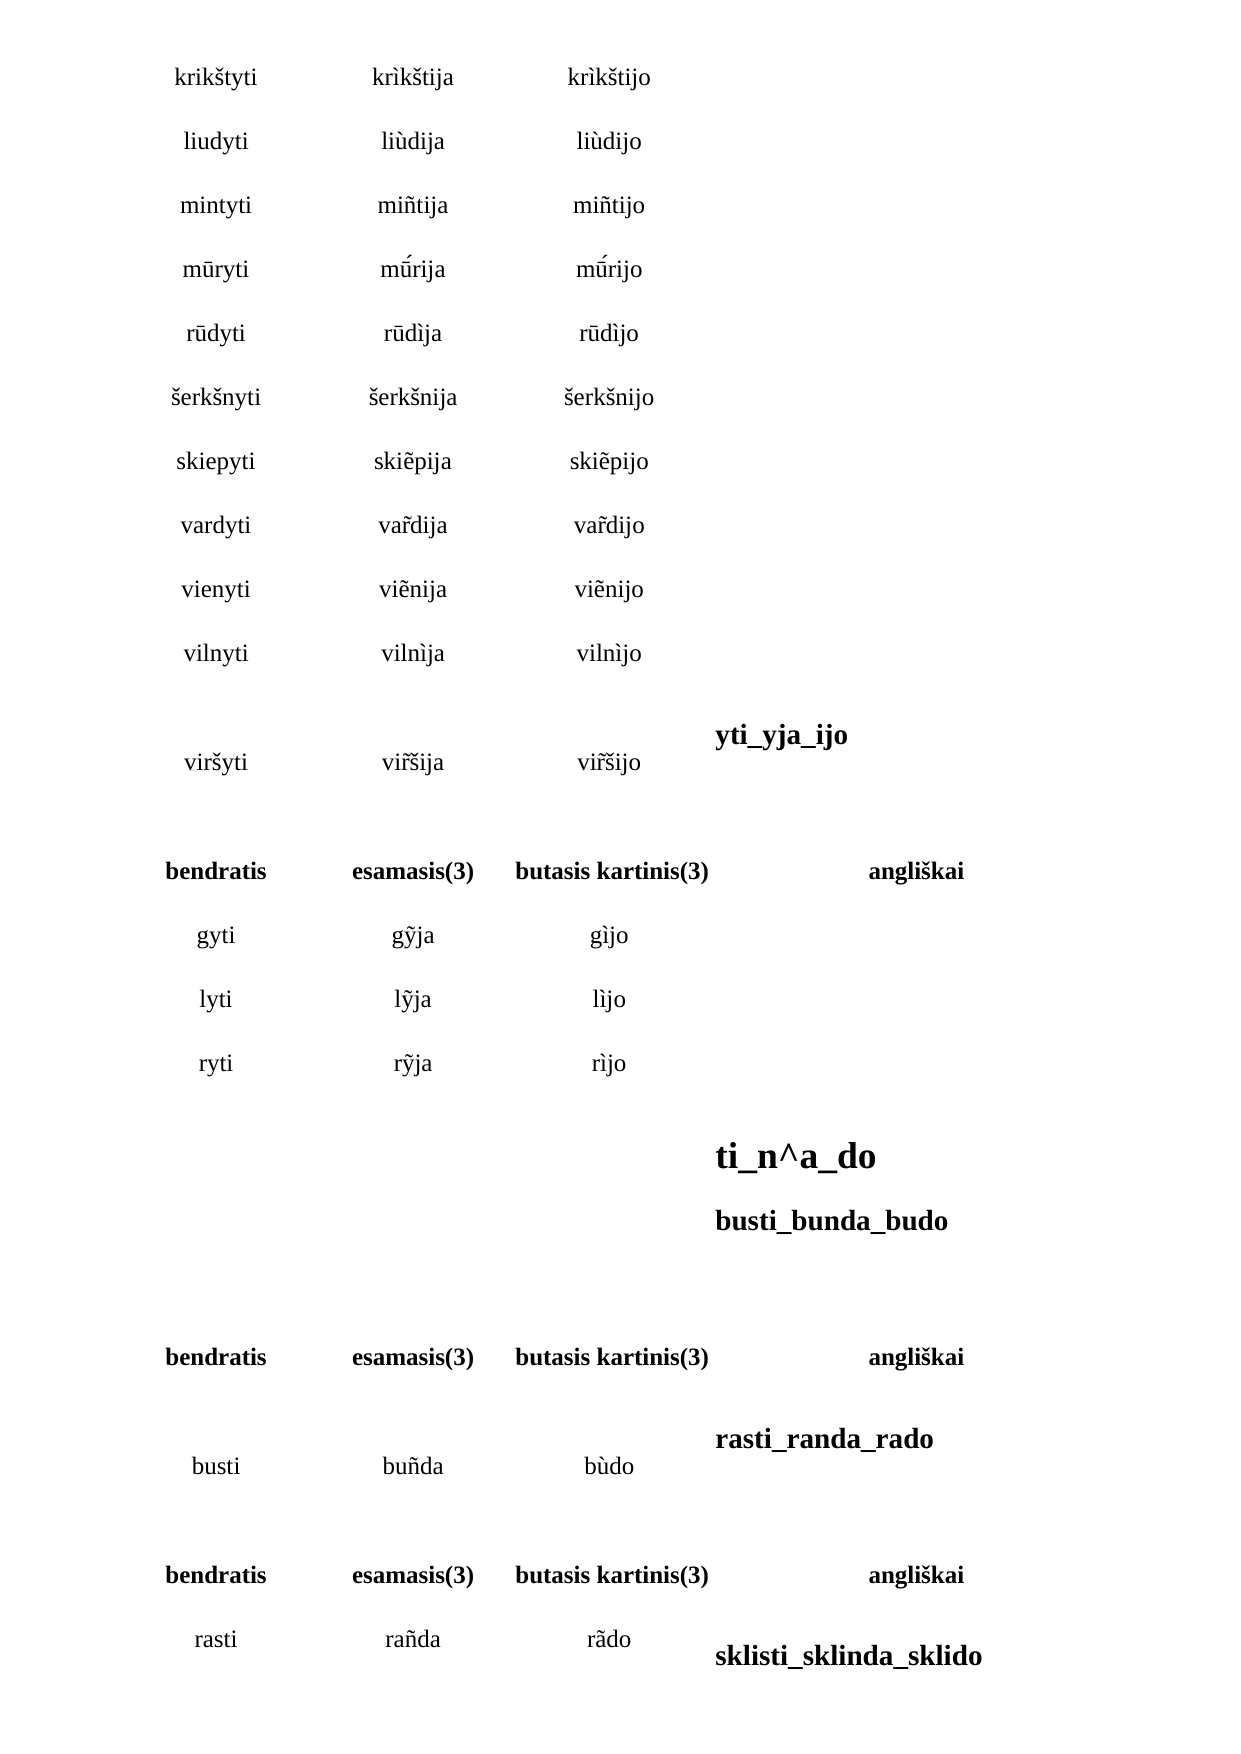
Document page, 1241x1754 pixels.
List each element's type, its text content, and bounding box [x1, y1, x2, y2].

table_cell šerkšnija [314, 379, 512, 443]
table_cell bendratis [118, 1557, 313, 1621]
table_cell [712, 379, 1120, 443]
table_cell [712, 59, 1120, 123]
table_cell bùdo [512, 1403, 712, 1557]
table_cell [712, 981, 1120, 1045]
table_cell bendratis [118, 853, 313, 917]
table_cell mū́rijo [512, 251, 712, 315]
table_cell [712, 315, 1120, 379]
table_cell mū́rija [314, 251, 512, 315]
table_cell mūryti [118, 251, 313, 315]
table_cell krìkštija [314, 59, 512, 123]
table_cell mintyti [118, 187, 313, 251]
table_cell bendratis [118, 1339, 313, 1403]
table_cell rañda [314, 1621, 512, 1687]
table_cell [712, 1045, 1120, 1109]
table_cell miñtija [314, 187, 512, 251]
table_cell esamasis(3) [314, 1339, 512, 1403]
table_cell lìjo [512, 981, 712, 1045]
table_cell vienyti [118, 572, 313, 636]
table_cell vilnyti [118, 636, 313, 700]
table_cell miñtijo [512, 187, 712, 251]
table_cell ti_n^a_do busti_bunda_budo [712, 1109, 1120, 1339]
table_cell liùdija [314, 123, 512, 187]
table_cell [512, 1109, 712, 1339]
table_cell [712, 123, 1120, 187]
table_cell šerkšnyti [118, 379, 313, 443]
table_cell butasis kartinis(3) [512, 1339, 712, 1403]
table_cell angliškai [712, 853, 1120, 917]
table_cell [712, 572, 1120, 636]
table_cell rūdìja [314, 315, 512, 379]
table_cell [712, 636, 1120, 700]
table_cell lyti [118, 981, 313, 1045]
table_cell [712, 917, 1120, 981]
table_cell busti [118, 1403, 313, 1557]
table_cell var̃dijo [512, 508, 712, 572]
table_cell [712, 508, 1120, 572]
table_cell butasis kartinis(3) [512, 853, 712, 917]
table_cell viẽnijo [512, 572, 712, 636]
table_cell sklisti_sklinda_sklido [712, 1621, 1120, 1687]
table_cell skiepyti [118, 444, 313, 507]
table_cell var̃dija [314, 508, 512, 572]
table_cell angliškai [712, 1557, 1120, 1621]
table_cell buñda [314, 1403, 512, 1557]
table_cell [712, 251, 1120, 315]
table_cell esamasis(3) [314, 1557, 512, 1621]
table_cell liudyti [118, 123, 313, 187]
table_cell gìjo [512, 917, 712, 981]
table_cell rūdyti [118, 315, 313, 379]
table_cell gyti [118, 917, 313, 981]
table_cell rūdìjo [512, 315, 712, 379]
table_cell [712, 444, 1120, 507]
table_cell vir̃šija [314, 700, 512, 853]
table_cell vilnìjo [512, 636, 712, 700]
table_cell angliškai [712, 1339, 1120, 1403]
table_cell rìjo [512, 1045, 712, 1109]
table_cell šerkšnijo [512, 379, 712, 443]
table_cell [712, 187, 1120, 251]
table_cell butasis kartinis(3) [512, 1557, 712, 1621]
table_cell rasti_randa_rado [712, 1403, 1120, 1557]
table_cell vilnìja [314, 636, 512, 700]
table_cell rỹja [314, 1045, 512, 1109]
table_cell vardyti [118, 508, 313, 572]
table_cell viršyti [118, 700, 313, 853]
table_cell krìkštijo [512, 59, 712, 123]
table_cell ryti [118, 1045, 313, 1109]
table_cell [314, 1109, 512, 1339]
table_cell lỹja [314, 981, 512, 1045]
table_cell rasti [118, 1621, 313, 1687]
table_cell rãdo [512, 1621, 712, 1687]
table_cell yti_yja_ijo [712, 700, 1120, 853]
table_cell vir̃šijo [512, 700, 712, 853]
table_cell gỹja [314, 917, 512, 981]
table_cell liùdijo [512, 123, 712, 187]
table_cell skiẽpija [314, 444, 512, 507]
table_cell skiẽpijo [512, 444, 712, 507]
table_cell esamasis(3) [314, 853, 512, 917]
table_cell [118, 1109, 313, 1339]
table_cell krikštyti [118, 59, 313, 123]
table_cell viẽnija [314, 572, 512, 636]
